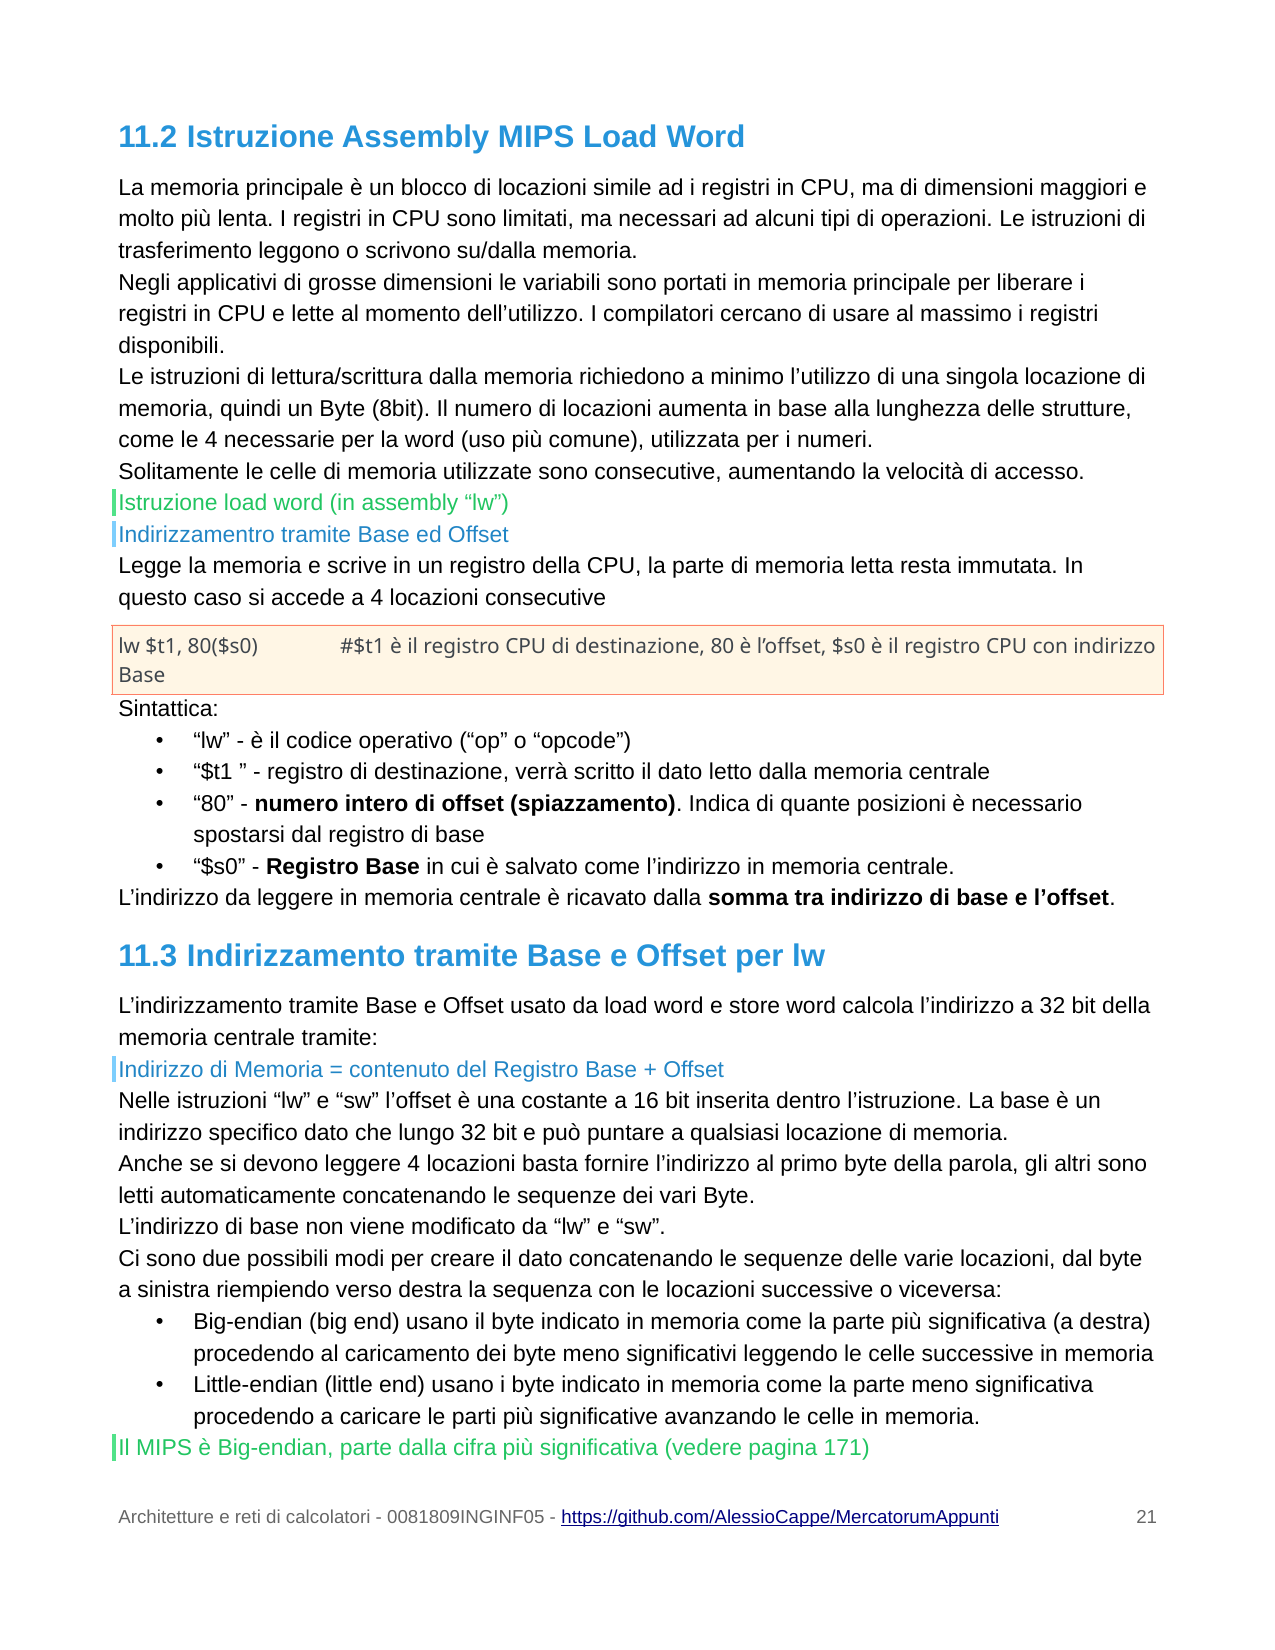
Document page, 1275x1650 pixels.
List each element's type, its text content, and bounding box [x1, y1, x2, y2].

text Indirizzamentro tramite Base ed Offset [116, 521, 1157, 547]
list “lw” - è il codice operativo (“op” o “opcode”) [156, 727, 1157, 753]
text L’indirizzo di base non viene modificato da “lw” e “sw”. [118, 1213, 1157, 1240]
text L’indirizzamento tramite Base e Offset usato da load word e store word calcola l’indirizzo a 32 bit della memoria centrale tramite: [118, 992, 1157, 1050]
text Istruzione load word (in assembly “lw”) [116, 489, 1157, 516]
text Legge la memoria e scrive in un registro della CPU, la parte di memoria letta resta immutata. In questo caso si accede a 4 locazioni consecutive [118, 552, 1157, 610]
text Anche se si devono leggere 4 locazioni basta fornire l’indirizzo al primo byte della parola, gli altri sono letti automaticamente concatenando le sequenze dei vari Byte. [118, 1150, 1157, 1208]
subtitle Indirizzamento tramite Base e Offset per lw [118, 937, 1157, 973]
text Indirizzo di Memoria = contenuto del Registro Base + Offset [116, 1056, 1157, 1082]
text Solitamente le celle di memoria utilizzate sono consecutive, aumentando la velocità di accesso. [118, 458, 1157, 484]
list “$s0” - Registro Base in cui è salvato come l’indirizzo in memoria centrale. [156, 853, 1157, 879]
text Negli applicativi di grosse dimensioni le variabili sono portati in memoria principale per liberare i registri in CPU e lette al momento dell’utilizzo. I compilatori cercano di usare al massimo i registri disponibili. [118, 268, 1157, 358]
subtitle Istruzione Assembly MIPS Load Word [118, 118, 1157, 154]
list “80” - numero intero di offset (spiazzamento). Indica di quante posizioni è necessario spostarsi dal registro di base [156, 790, 1157, 848]
list “$t1 ” - registro di destinazione, verrà scritto il dato letto dalla memoria centrale [156, 758, 1157, 784]
text Le istruzioni di lettura/scrittura dalla memoria richiedono a minimo l’utilizzo di una singola locazione di memoria, quindi un Byte (8bit). Il numero di locazioni aumenta in base alla lunghezza delle strutture, come le 4 necessarie per la word (uso più comune), utilizzata per i numeri. [118, 363, 1157, 453]
text Il MIPS è Big-endian, parte dalla cifra più significativa (vedere pagina 171) [116, 1434, 1157, 1461]
list Little-endian (little end) usano i byte indicato in memoria come la parte meno significativa procedendo a caricare le parti più significative avanzando le celle in memoria. [156, 1371, 1157, 1429]
text La memoria principale è un blocco di locazioni simile ad i registri in CPU, ma di dimensioni maggiori e molto più lenta. I registri in CPU sono limitati, ma necessari ad alcuni tipi di operazioni. Le istruzioni di trasferimento leggono o scrivono su/dalla memoria. [118, 174, 1157, 263]
text L’indirizzo da leggere in memoria centrale è ricavato dalla somma tra indirizzo di base e l’offset. [118, 884, 1157, 911]
list Big-endian (big end) usano il byte indicato in memoria come la parte più significativa (a destra) procedendo al caricamento dei byte meno significativi leggendo le celle successive in memoria [156, 1308, 1157, 1366]
text Ci sono due possibili modi per creare il dato concatenando le sequenze delle varie locazioni, dal byte a sinistra riempiendo verso destra la sequenza con le locazioni successive o viceversa: [118, 1245, 1157, 1303]
text Nelle istruzioni “lw” e “sw” l’offset è una costante a 16 bit inserita dentro l’istruzione. La base è un indirizzo specifico dato che lungo 32 bit e può puntare a qualsiasi locazione di memoria. [118, 1087, 1157, 1145]
text lw $t1, 80($s0) #$t1 è il registro CPU di destinazione, 80 è l’offset, $s0 è il registro CPU con indirizzo Base [113, 626, 1163, 694]
text Sintattica: [118, 695, 1157, 721]
